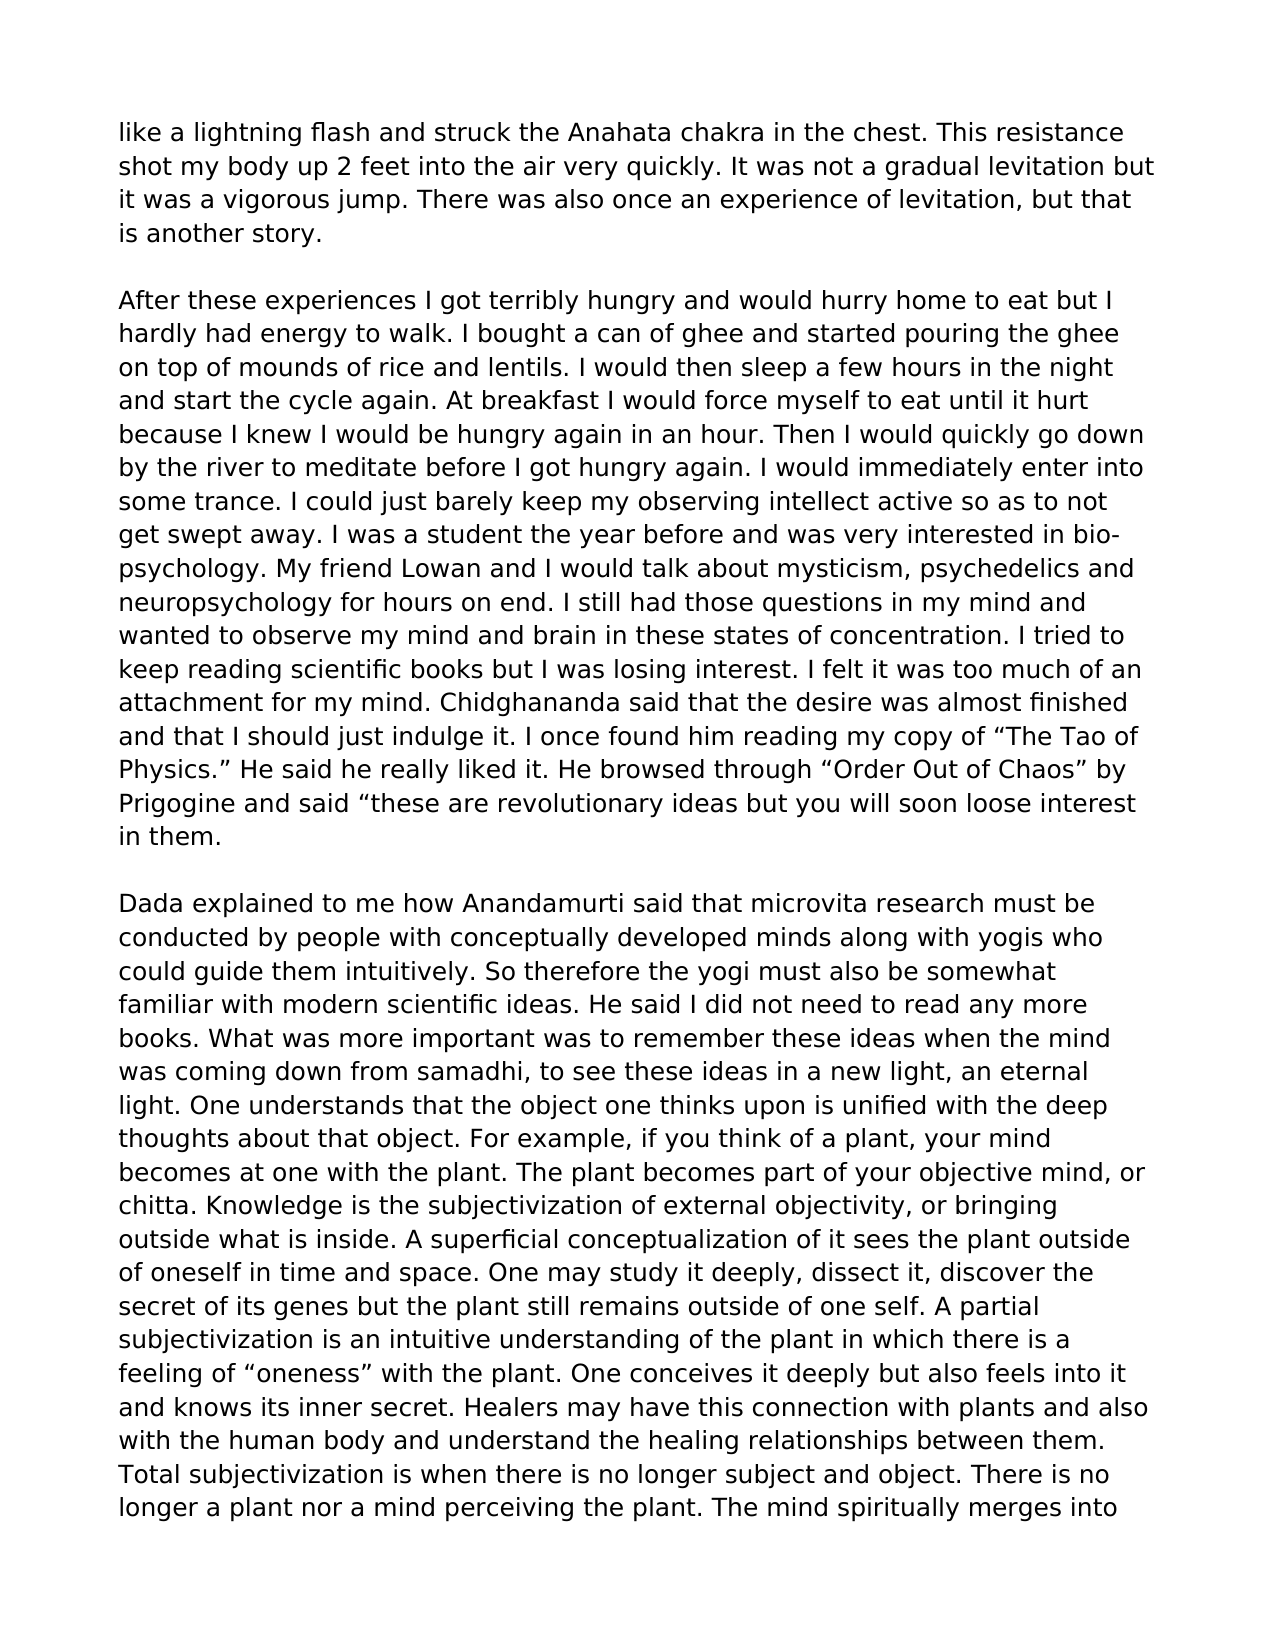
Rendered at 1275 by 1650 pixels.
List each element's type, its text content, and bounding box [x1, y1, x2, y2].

text like a lightning flash and struck the Anahata chakra in the chest. This resistance shot my body up 2 feet into the air very quickly. It was not a gradual levitation but it was a vigorous jump. There was also once an experience of levitation, but that is another story. After these experiences I got terribly hungry and would hurry home to eat but I hardly had energy to walk. I bought a can of ghee and started pouring the ghee on top of mounds of rice and lentils. I would then sleep a few hours in the night and start the cycle again. At breakfast I would force myself to eat until it hurt because I knew I would be hungry again in an hour. Then I would quickly go down by the river to meditate before I got hungry again. I would immediately enter into some trance. I could just barely keep my observing intellect active so as to not get swept away. I was a student the year before and was very interested in bio-psychology. My friend Lowan and I would talk about mysticism, psychedelics and neuropsychology for hours on end. I still had those questions in my mind and wanted to observe my mind and brain in these states of concentration. I tried to keep reading scientific books but I was losing interest. I felt it was too much of an attachment for my mind. Chidghananda said that the desire was almost finished and that I should just indulge it. I once found him reading my copy of “The Tao of Physics.” He said he really liked it. He browsed through “Order Out of Chaos” by Prigogine and said “these are revolutionary ideas but you will soon loose interest in them. Dada explained to me how Anandamurti said that microvita research must be conducted by people with conceptually developed minds along with yogis who could guide them intuitively. So therefore the yogi must also be somewhat familiar with modern scientific ideas. He said I did not need to read any more books. What was more important was to remember these ideas when the mind was coming down from samadhi, to see these ideas in a new light, an eternal light. One understands that the object one thinks upon is unified with the deep thoughts about that object. For example, if you think of a plant, your mind becomes at one with the plant. The plant becomes part of your objective mind, or chitta. Knowledge is the subjectivization of external objectivity, or bringing outside what is inside. A superficial conceptualization of it sees the plant outside of oneself in time and space. One may study it deeply, dissect it, discover the secret of its genes but the plant still remains outside of one self. A partial subjectivization is an intuitive understanding of the plant in which there is a feeling of “oneness” with the plant. One conceives it deeply but also feels into it and knows its inner secret. Healers may have this connection with plants and also with the human body and understand the healing relationships between them. Total subjectivization is when there is no longer subject and object. There is no longer a plant nor a mind perceiving the plant. The mind spiritually merges into [118, 118, 1157, 1522]
